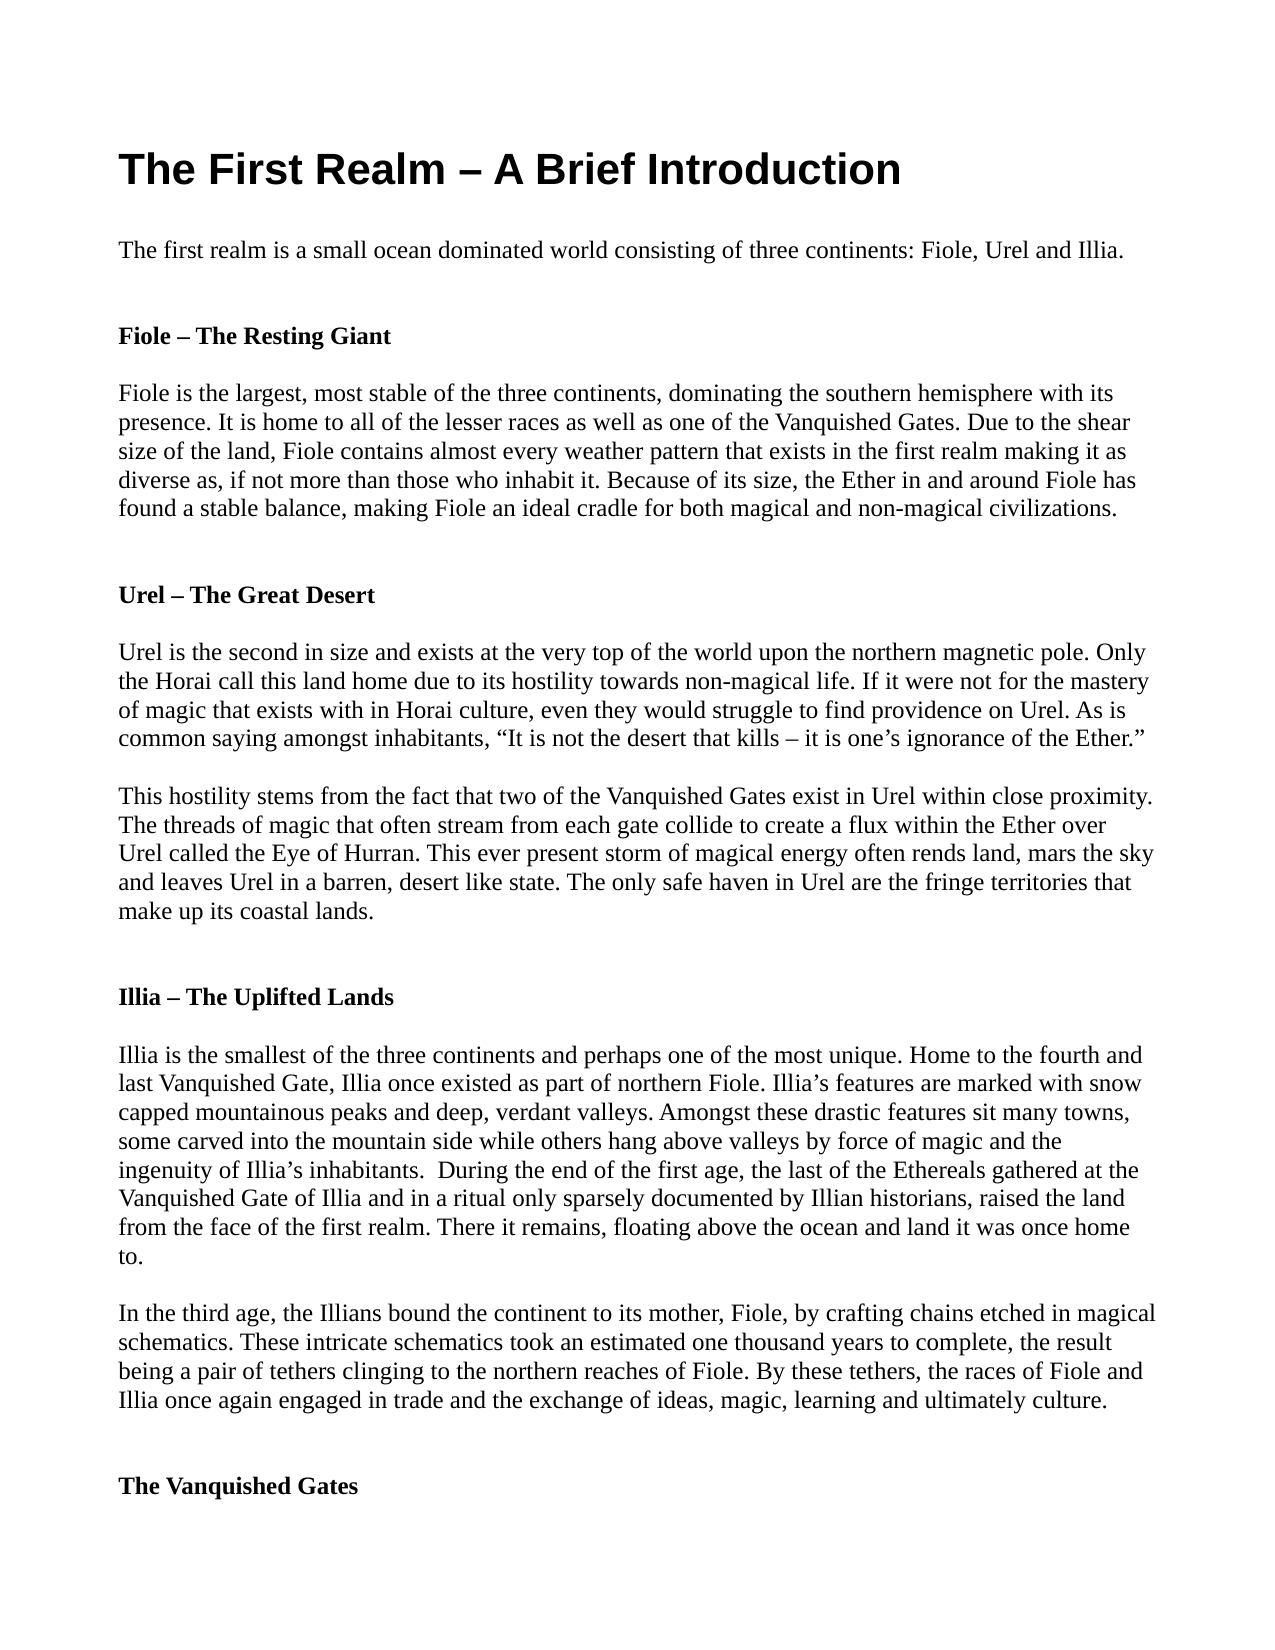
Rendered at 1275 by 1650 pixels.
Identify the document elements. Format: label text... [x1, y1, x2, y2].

text Illia – The Uplifted Lands [118, 982, 1157, 1011]
text Fiole is the largest, most stable of the three continents, dominating the southern hemisphere with its presence. It is home to all of the lesser races as well as one of the Vanquished Gates. Due to the shear size of the land, Fiole contains almost every weather pattern that exists in the first realm making it as diverse as, if not more than those who inhabit it. Because of its size, the Ether in and around Fiole has found a stable balance, making Fiole an ideal cradle for both magical and non-magical civilizations. [118, 378, 1157, 522]
text The first realm is a small ocean dominated world consisting of three continents: Fiole, Urel and Illia. [118, 235, 1157, 263]
text This hostility stems from the fact that two of the Vanquished Gates exist in Urel within close proximity. The threads of magic that often stream from each gate collide to create a flux within the Ether over Urel called the Eye of Hurran. This ever present storm of magical energy often rends land, mars the sky and leaves Urel in a barren, desert like state. The only safe haven in Urel are the fringe territories that make up its coastal lands. [118, 781, 1157, 925]
text Illia is the smallest of the three continents and perhaps one of the most unique. Home to the fourth and last Vanquished Gate, Illia once existed as part of northern Fiole. Illia’s features are marked with snow capped mountainous peaks and deep, verdant valleys. Amongst these drastic features sit many towns, some carved into the mountain side while others hang above valleys by force of magic and the ingenuity of Illia’s inhabitants. During the end of the first age, the last of the Ethereals gathered at the Vanquished Gate of Illia and in a ritual only sparsely documented by Illian historians, raised the land from the face of the first realm. There it remains, floating above the ocean and land it was once home to. [118, 1040, 1157, 1270]
text In the third age, the Illians bound the continent to its mother, Fiole, by crafting chains etched in magical schematics. These intricate schematics took an estimated one thousand years to complete, the result being a pair of tethers clinging to the northern reaches of Fiole. By these tethers, the races of Fiole and Illia once again engaged in trade and the exchange of ideas, magic, learning and ultimately culture. [118, 1298, 1157, 1413]
text The Vanquished Gates [118, 1471, 1157, 1500]
text Urel – The Great Desert [118, 580, 1157, 608]
subtitle The First Realm – A Brief Introduction [118, 143, 1157, 193]
text Fiole – The Resting Giant [118, 321, 1157, 350]
text Urel is the second in size and exists at the very top of the world upon the northern magnetic pole. Only the Horai call this land home due to its hostility towards non-magical life. If it were not for the mastery of magic that exists with in Horai culture, even they would struggle to find providence on Urel. As is common saying amongst inhabitants, “It is not the desert that kills – it is one’s ignorance of the Ether.” [118, 637, 1157, 752]
